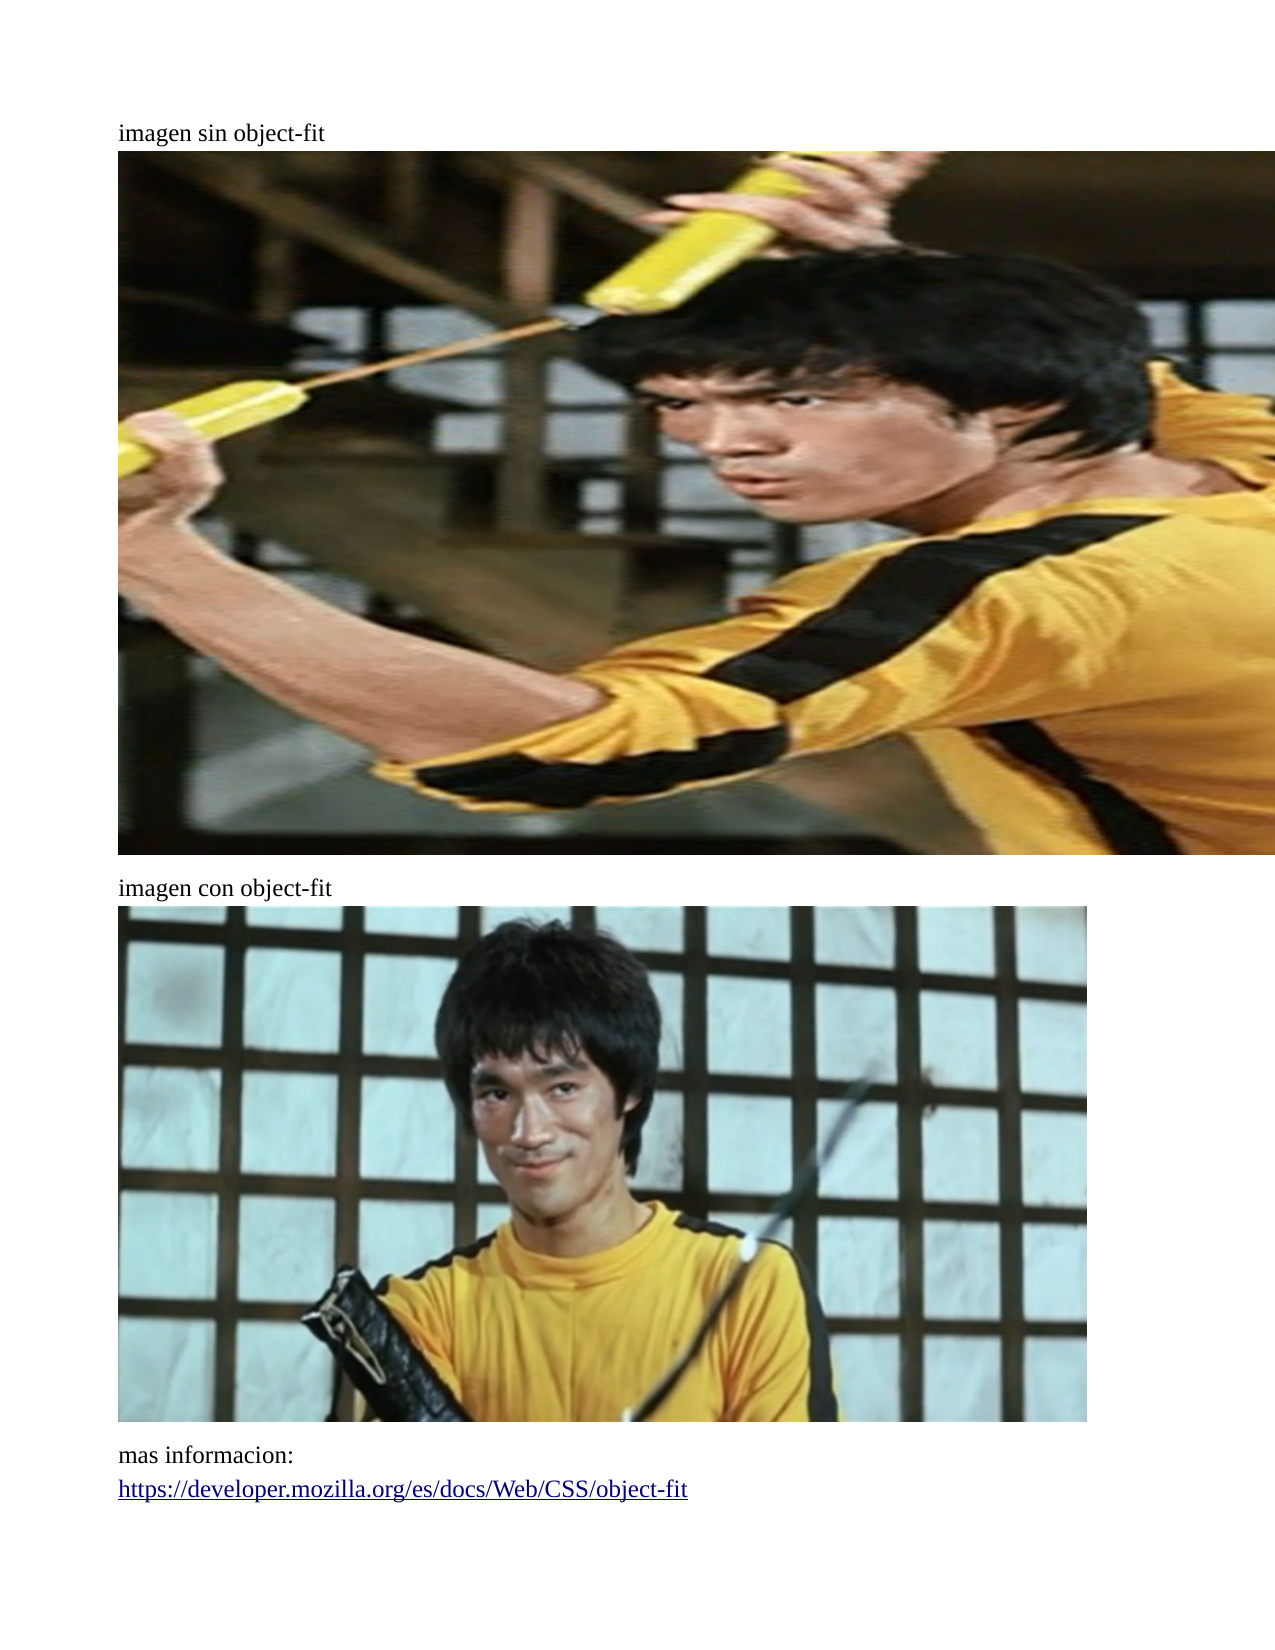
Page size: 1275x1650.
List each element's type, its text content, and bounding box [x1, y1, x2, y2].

text imagen con object-fit [118, 873, 1157, 1422]
picture [118, 906, 1087, 1422]
picture [118, 151, 1275, 855]
text imagen sin object-fit [118, 118, 1157, 151]
text mas informacion: https://developer.mozilla.org/es/docs/Web/CSS/object-fit [118, 1441, 1157, 1502]
